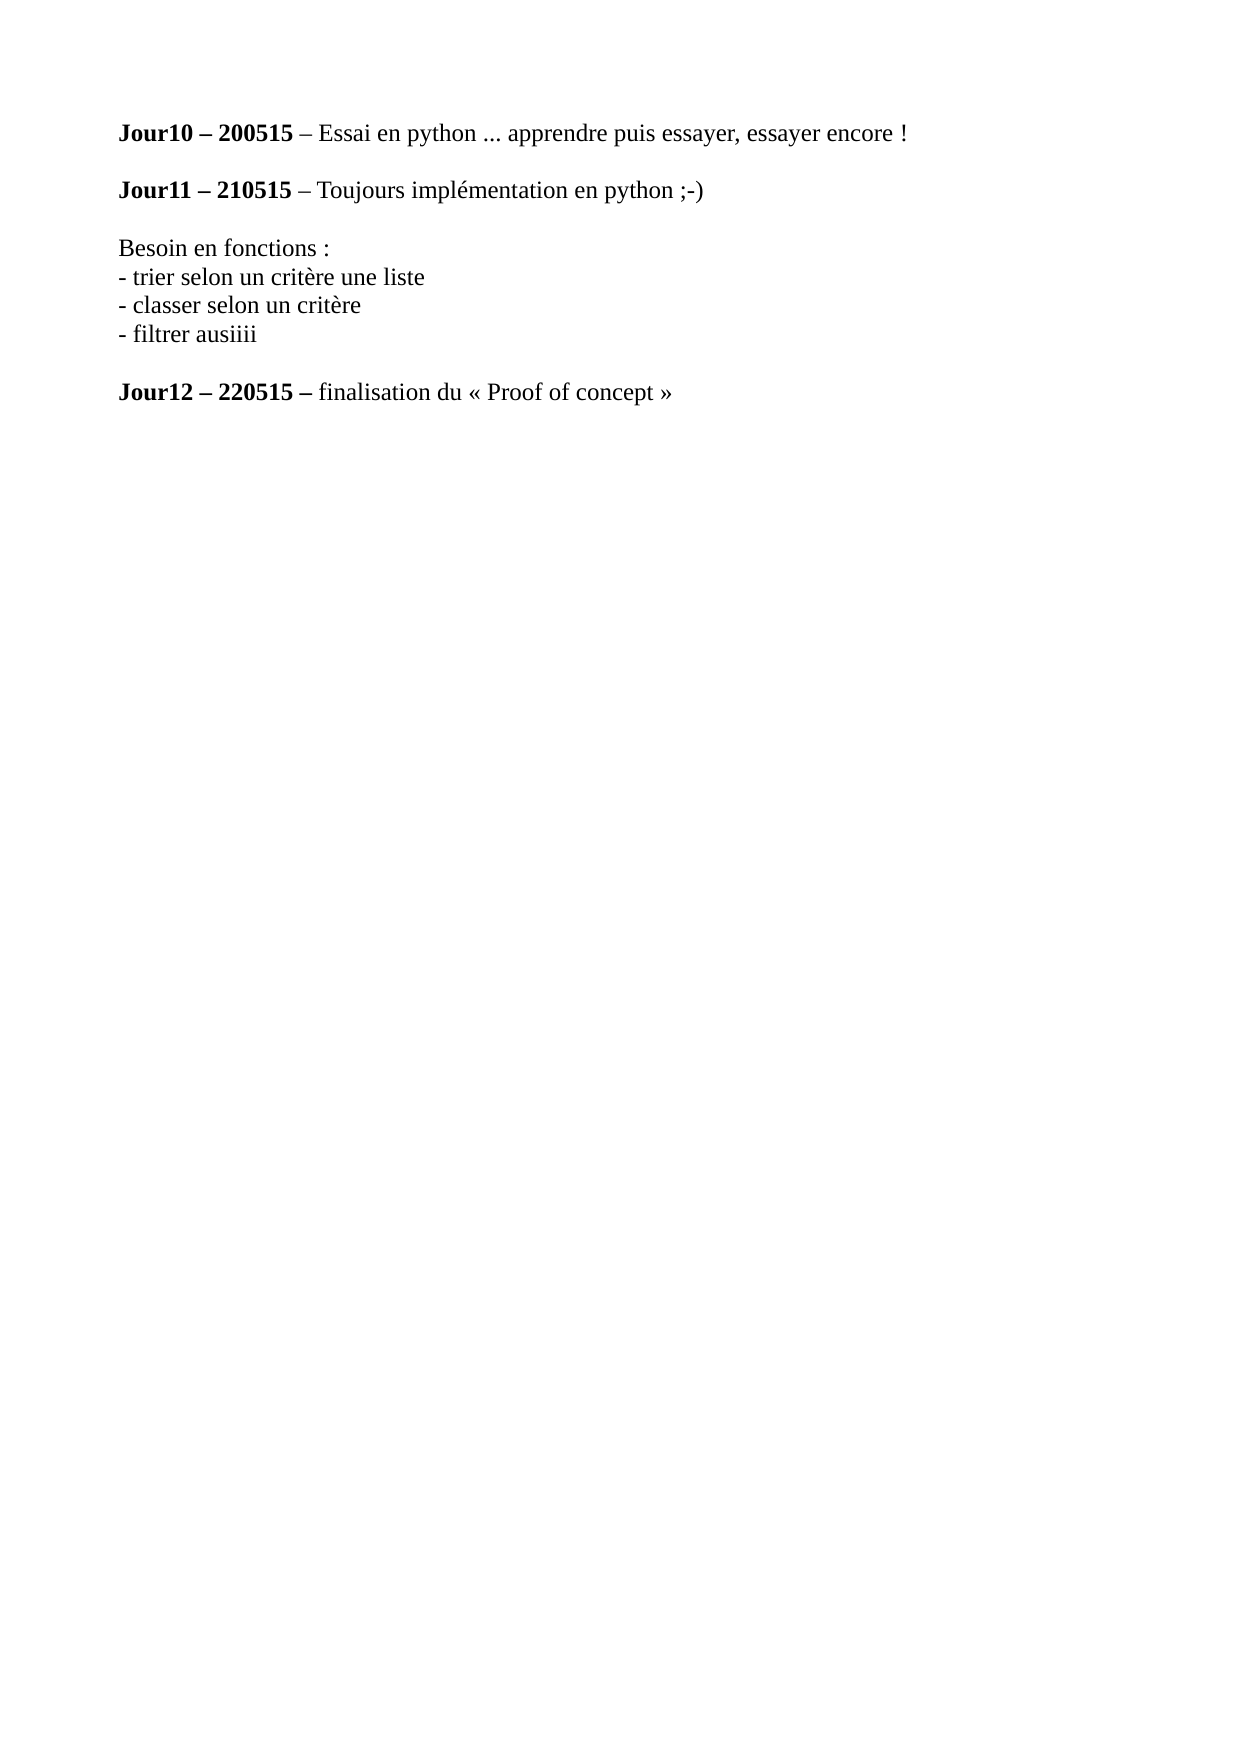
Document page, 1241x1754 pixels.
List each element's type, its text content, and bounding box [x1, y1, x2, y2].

text - classer selon un critère [118, 291, 1122, 319]
text Jour12 – 220515 – finalisation du « Proof of concept » [118, 377, 1122, 406]
text Besoin en fonctions : [118, 233, 1122, 262]
text - trier selon un critère une liste [118, 262, 1122, 291]
text Jour11 – 210515 – Toujours implémentation en python ;-) [118, 176, 1122, 204]
text - filtrer ausiiii [118, 319, 1122, 348]
text Jour10 – 200515 – Essai en python ... apprendre puis essayer, essayer encore ! [118, 118, 1122, 147]
